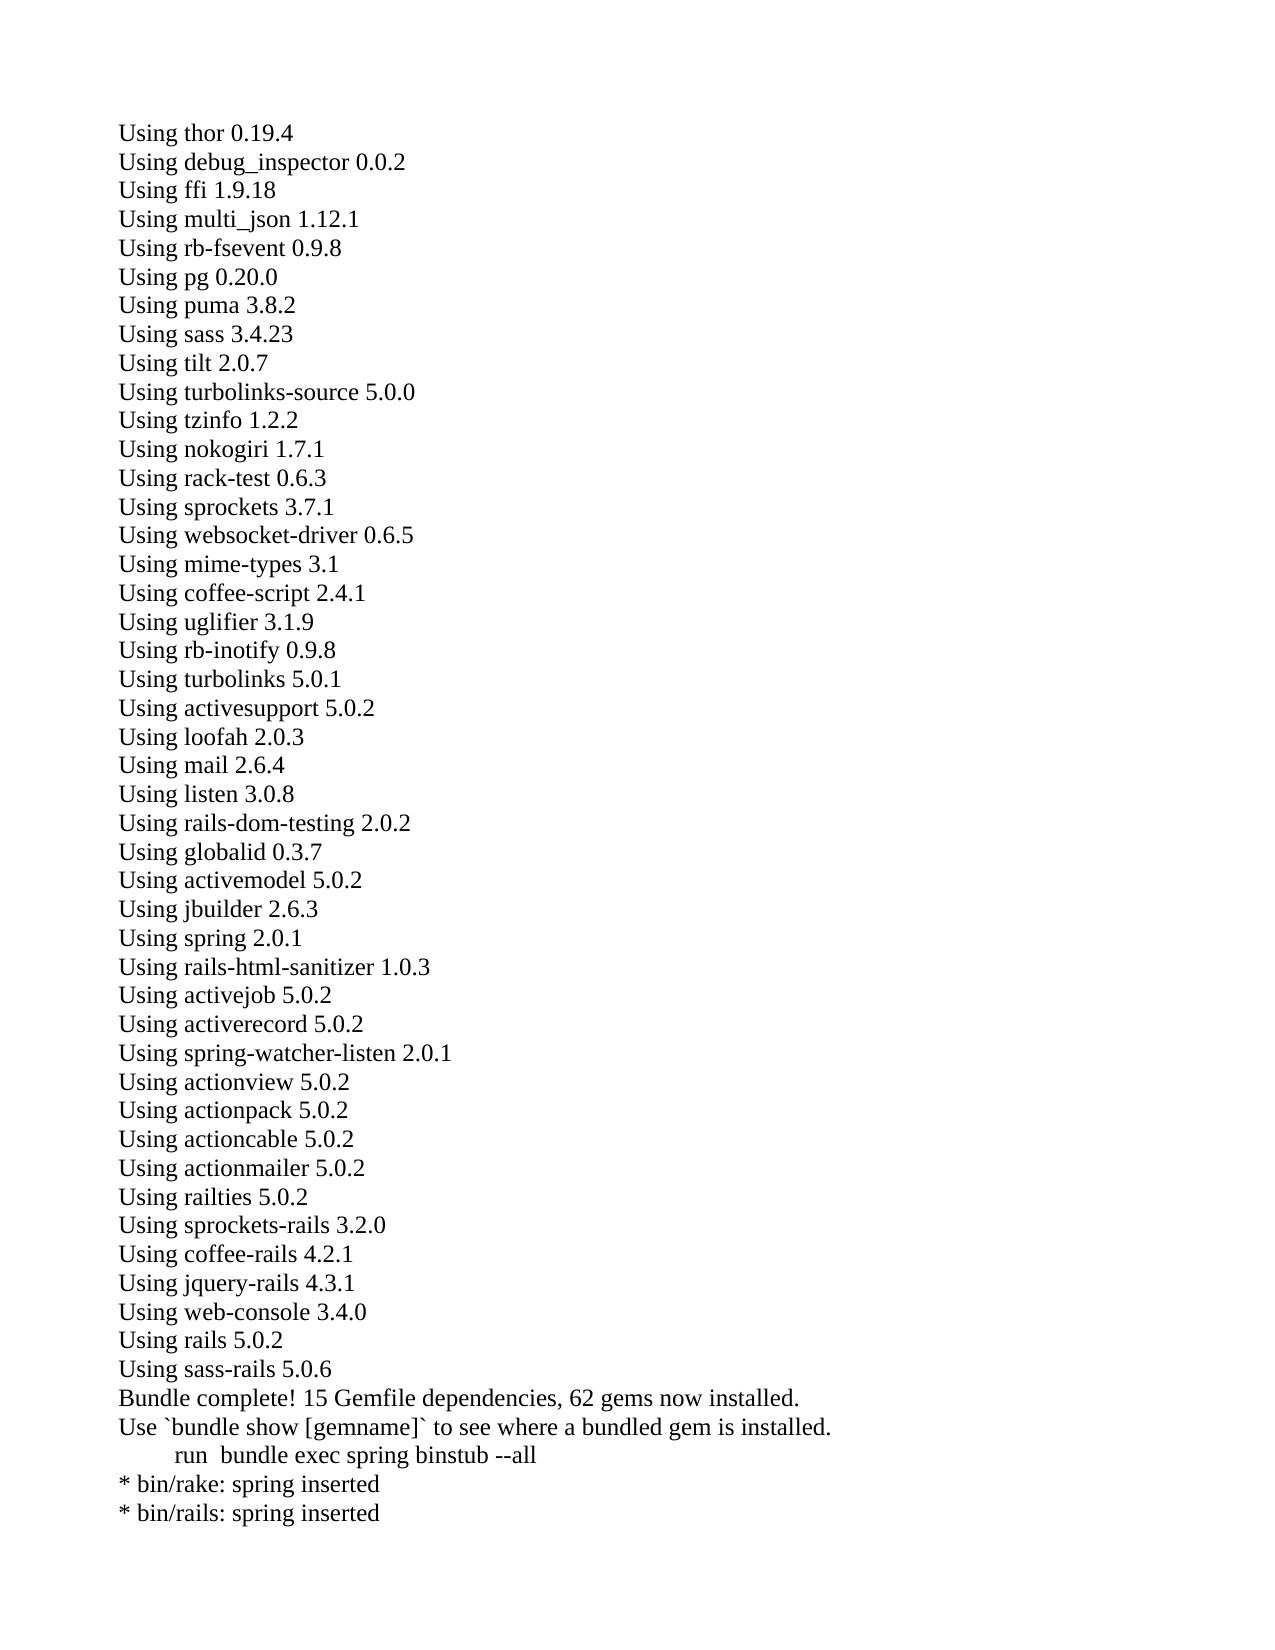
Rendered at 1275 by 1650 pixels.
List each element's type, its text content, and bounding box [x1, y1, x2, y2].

text Using sprockets 3.7.1 [118, 492, 1157, 521]
text Using sass-rails 5.0.6 [118, 1354, 1157, 1383]
text Using nokogiri 1.7.1 [118, 434, 1157, 463]
text Using activejob 5.0.2 [118, 981, 1157, 1009]
text Using sprockets-rails 3.2.0 [118, 1211, 1157, 1239]
text Using jbuilder 2.6.3 [118, 894, 1157, 923]
text Using loofah 2.0.3 [118, 722, 1157, 751]
text Use `bundle show [gemname]` to see where a bundled gem is installed. [118, 1412, 1157, 1441]
text Using web-console 3.4.0 [118, 1297, 1157, 1326]
text * bin/rails: spring inserted [118, 1498, 1157, 1527]
text Using globalid 0.3.7 [118, 837, 1157, 866]
text Using actioncable 5.0.2 [118, 1124, 1157, 1153]
text Using actionpack 5.0.2 [118, 1096, 1157, 1124]
text Using rb-fsevent 0.9.8 [118, 233, 1157, 262]
text Using turbolinks-source 5.0.0 [118, 377, 1157, 406]
text Using rb-inotify 0.9.8 [118, 636, 1157, 664]
text Using activerecord 5.0.2 [118, 1009, 1157, 1038]
text Using debug_inspector 0.0.2 [118, 147, 1157, 176]
text Using tzinfo 1.2.2 [118, 406, 1157, 434]
text Using activesupport 5.0.2 [118, 693, 1157, 722]
text * bin/rake: spring inserted [118, 1469, 1157, 1498]
text Using sass 3.4.23 [118, 319, 1157, 348]
text Using spring 2.0.1 [118, 923, 1157, 952]
text Using ffi 1.9.18 [118, 176, 1157, 204]
text Using coffee-rails 4.2.1 [118, 1239, 1157, 1268]
text Using turbolinks 5.0.1 [118, 664, 1157, 693]
text Using websocket-driver 0.6.5 [118, 521, 1157, 549]
text Using coffee-script 2.4.1 [118, 578, 1157, 607]
text Using multi_json 1.12.1 [118, 204, 1157, 233]
text Using railties 5.0.2 [118, 1182, 1157, 1211]
text Using jquery-rails 4.3.1 [118, 1268, 1157, 1297]
text Bundle complete! 15 Gemfile dependencies, 62 gems now installed. [118, 1383, 1157, 1412]
text Using rack-test 0.6.3 [118, 463, 1157, 492]
text Using tilt 2.0.7 [118, 348, 1157, 377]
text Using pg 0.20.0 [118, 262, 1157, 291]
text Using uglifier 3.1.9 [118, 607, 1157, 636]
text Using spring-watcher-listen 2.0.1 [118, 1038, 1157, 1067]
text Using activemodel 5.0.2 [118, 866, 1157, 894]
text Using rails 5.0.2 [118, 1326, 1157, 1354]
text run bundle exec spring binstub --all [118, 1441, 1157, 1469]
text Using actionmailer 5.0.2 [118, 1153, 1157, 1182]
text Using thor 0.19.4 [118, 118, 1157, 147]
text Using mime-types 3.1 [118, 549, 1157, 578]
text Using rails-html-sanitizer 1.0.3 [118, 952, 1157, 981]
text Using mail 2.6.4 [118, 751, 1157, 779]
text Using rails-dom-testing 2.0.2 [118, 808, 1157, 837]
text Using listen 3.0.8 [118, 779, 1157, 808]
text Using puma 3.8.2 [118, 291, 1157, 319]
text Using actionview 5.0.2 [118, 1067, 1157, 1096]
